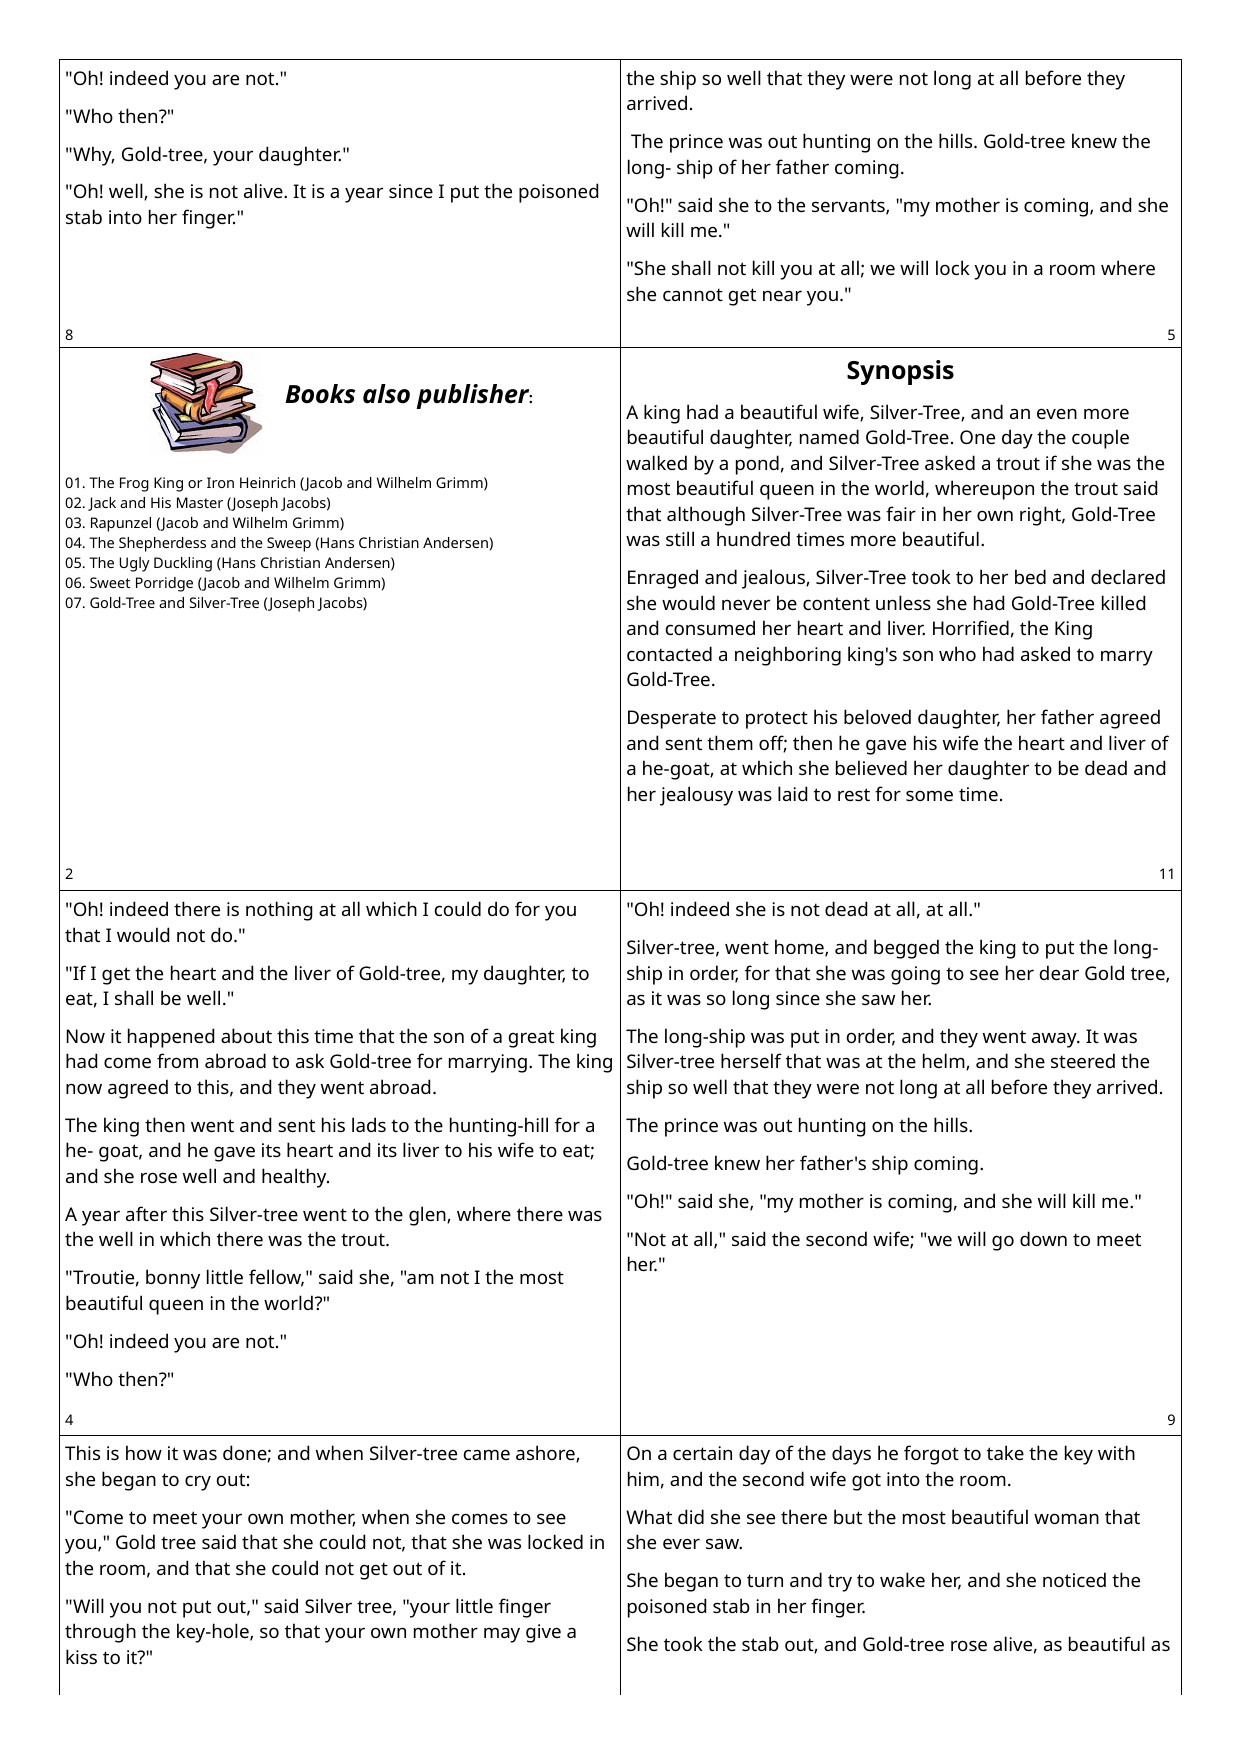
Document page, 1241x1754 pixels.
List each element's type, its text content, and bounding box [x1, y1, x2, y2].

table_cell 2 [60, 864, 620, 890]
table_cell "Oh! indeed she is not dead at all, at all." Silver-tree, went home, and begged the king to put the long-ship in order, for that she was going to see her dear Gold tree, as it was so long since she saw her. The long-ship was put in order, and they went away. It was Silver-tree herself that was at the helm, and she steered the ship so well that they were not long at all before they arrived. The prince was out hunting on the hills. Gold-tree knew her father's ship coming. "Oh!" said she, "my mother is coming, and she will kill me." "Not at all," said the second wife; "we will go down to meet her." [621, 891, 1181, 1410]
table_cell 9 [621, 1410, 1181, 1434]
table_cell 4 [60, 1410, 620, 1434]
table_cell "Oh! indeed you are not." "Who then?" "Why, Gold-tree, your daughter." "Oh! well, she is not alive. It is a year since I put the poisoned stab into her finger." [60, 60, 620, 325]
table_cell On a certain day of the days he forgot to take the key with him, and the second wife got into the room. What did she see there but the most beautiful woman that she ever saw. She began to turn and try to wake her, and she noticed the poisoned stab in her finger. She took the stab out, and Gold-tree rose alive, as beautiful as [621, 1436, 1181, 1695]
table_cell Books also publisher: 01. The Frog King or Iron Heinrich (Jacob and Wilhelm Grimm) 02. Jack and His Master (Joseph Jacobs) 03. Rapunzel (Jacob and Wilhelm Grimm) 04. The Shepherdess and the Sweep (Hans Christian Andersen) 05. The Ugly Duckling (Hans Christian Andersen) 06. Sweet Porridge (Jacob and Wilhelm Grimm) 07. Gold-Tree and Silver-Tree (Joseph Jacobs) [60, 348, 620, 864]
table_cell 8 [60, 325, 620, 347]
table_cell 11 [621, 864, 1181, 890]
table_cell "Oh! indeed there is nothing at all which I could do for you that I would not do." "If I get the heart and the liver of Gold-tree, my daughter, to eat, I shall be well." Now it happened about this time that the son of a great king had come from abroad to ask Gold-tree for marrying. The king now agreed to this, and they went abroad. The king then went and sent his lads to the hunting-hill for a he- goat, and he gave its heart and its liver to his wife to eat; and she rose well and healthy. A year after this Silver-tree went to the glen, where there was the well in which there was the trout. "Troutie, bonny little fellow," said she, "am not I the most beautiful queen in the world?" "Oh! indeed you are not." "Who then?" [60, 891, 620, 1410]
table_cell the ship so well that they were not long at all before they arrived. The prince was out hunting on the hills. Gold-tree knew the long- ship of her father coming. "Oh!" said she to the servants, "my mother is coming, and she will kill me." "She shall not kill you at all; we will lock you in a room where she cannot get near you." [621, 60, 1181, 325]
table_cell Synopsis A king had a beautiful wife, Silver-Tree, and an even more beautiful daughter, named Gold-Tree. One day the couple walked by a pond, and Silver-Tree asked a trout if she was the most beautiful queen in the world, whereupon the trout said that although Silver-Tree was fair in her own right, Gold-Tree was still a hundred times more beautiful. Enraged and jealous, Silver-Tree took to her bed and declared she would never be content unless she had Gold-Tree killed and consumed her heart and liver. Horrified, the King contacted a neighboring king's son who had asked to marry Gold-Tree. Desperate to protect his beloved daughter, her father agreed and sent them off; then he gave his wife the heart and liver of a he-goat, at which she believed her daughter to be dead and her jealousy was laid to rest for some time. [621, 348, 1181, 864]
table_cell This is how it was done; and when Silver-tree came ashore, she began to cry out: "Come to meet your own mother, when she comes to see you," Gold tree said that she could not, that she was locked in the room, and that she could not get out of it. "Will you not put out," said Silver tree, "your little finger through the key-hole, so that your own mother may give a kiss to it?" [60, 1436, 620, 1695]
picture [150, 352, 263, 454]
table_cell 5 [621, 325, 1181, 347]
